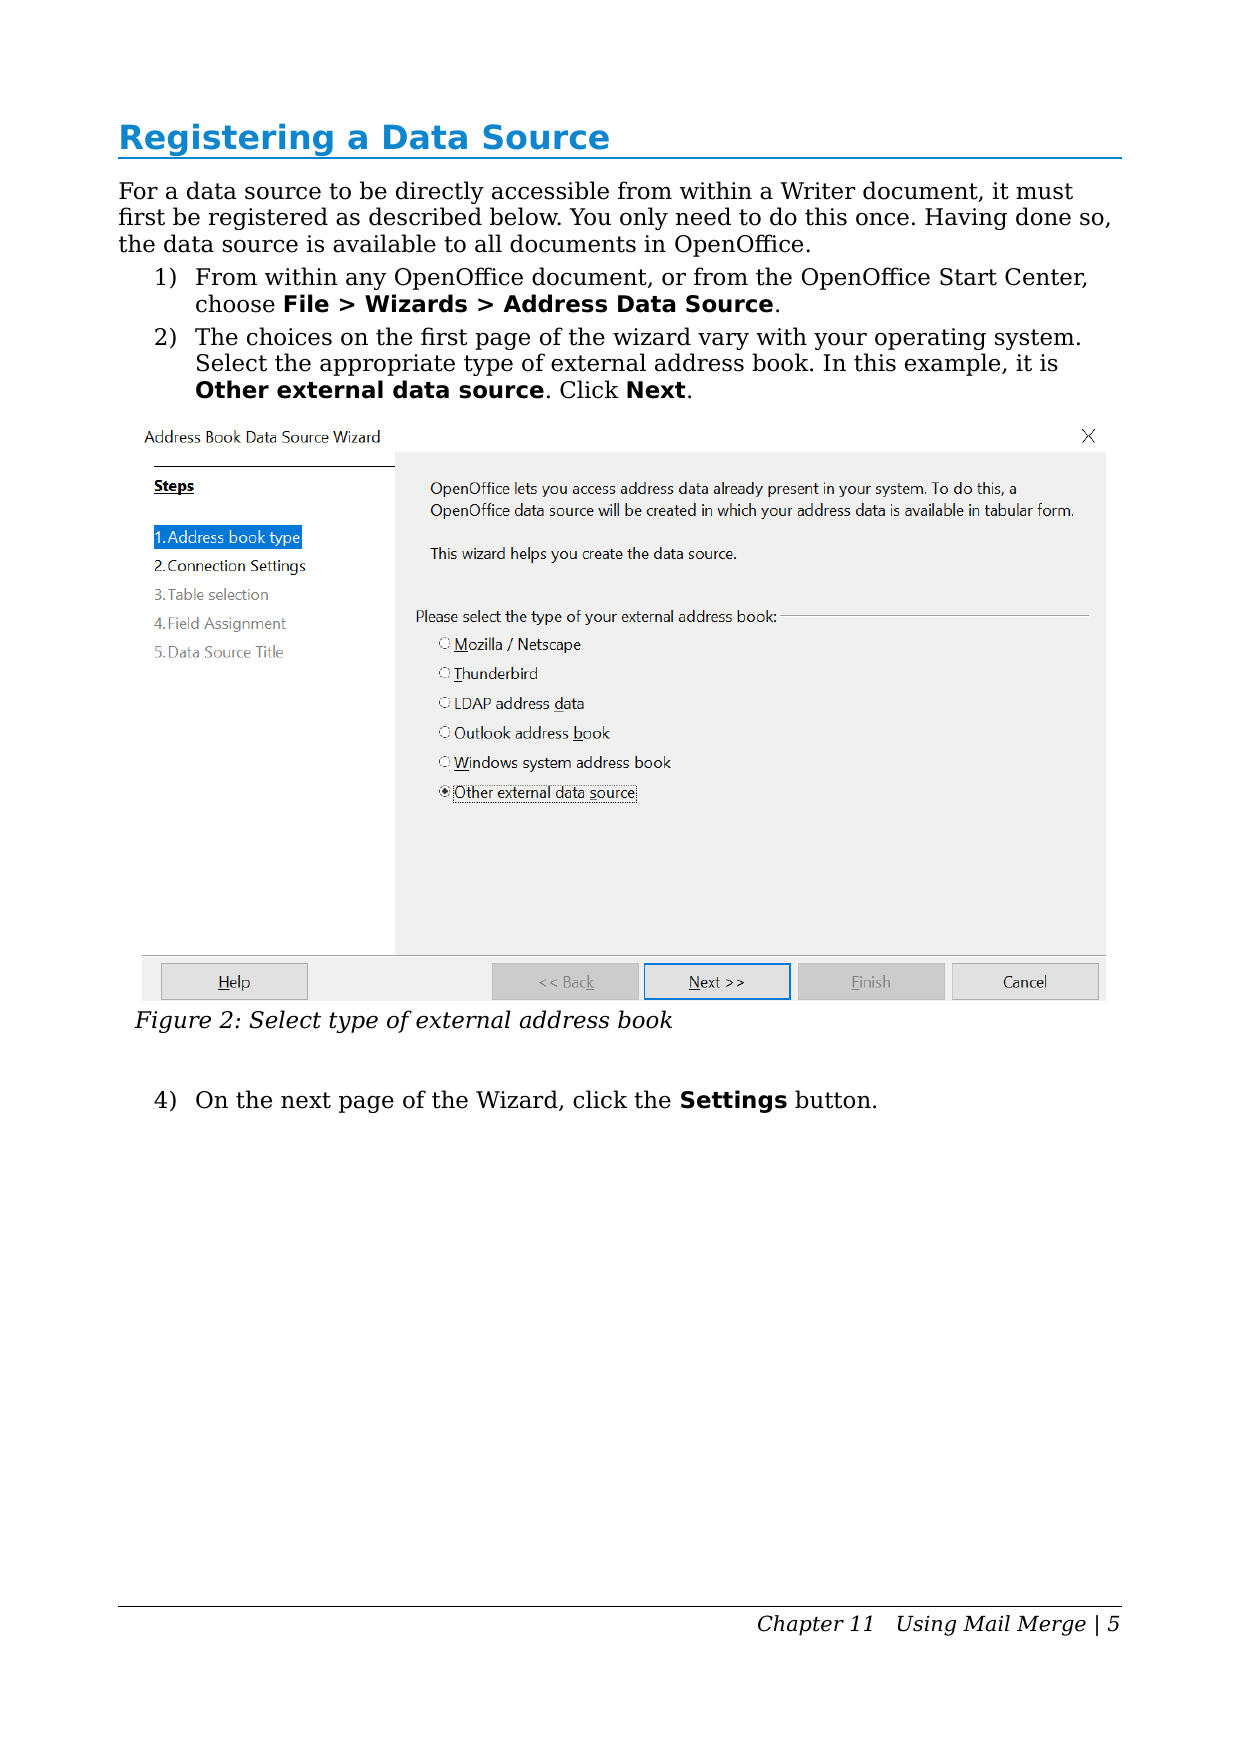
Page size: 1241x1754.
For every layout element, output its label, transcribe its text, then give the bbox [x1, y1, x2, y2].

list From within any OpenOffice document, or from the OpenOffice Start Center, choose File > Wizards > Address Data Source. [177, 264, 1122, 318]
subtitle Registering a Data Source [118, 118, 1122, 157]
text Figure 2: Select type of external address book [135, 1007, 1105, 1033]
picture [142, 422, 1106, 1001]
list The choices on the first page of the wizard vary with your operating system. Select the appropriate type of external address book. In this example, it is Other external data source. Click Next. [177, 324, 1122, 404]
list For a data source to be directly accessible from within a Writer document, it must first be registered as described below. You only need to do this once. Having done so, the data source is available to all documents in OpenOffice. [118, 178, 1122, 258]
list On the next page of the Wizard, click the Settings button. [177, 1088, 1122, 1114]
